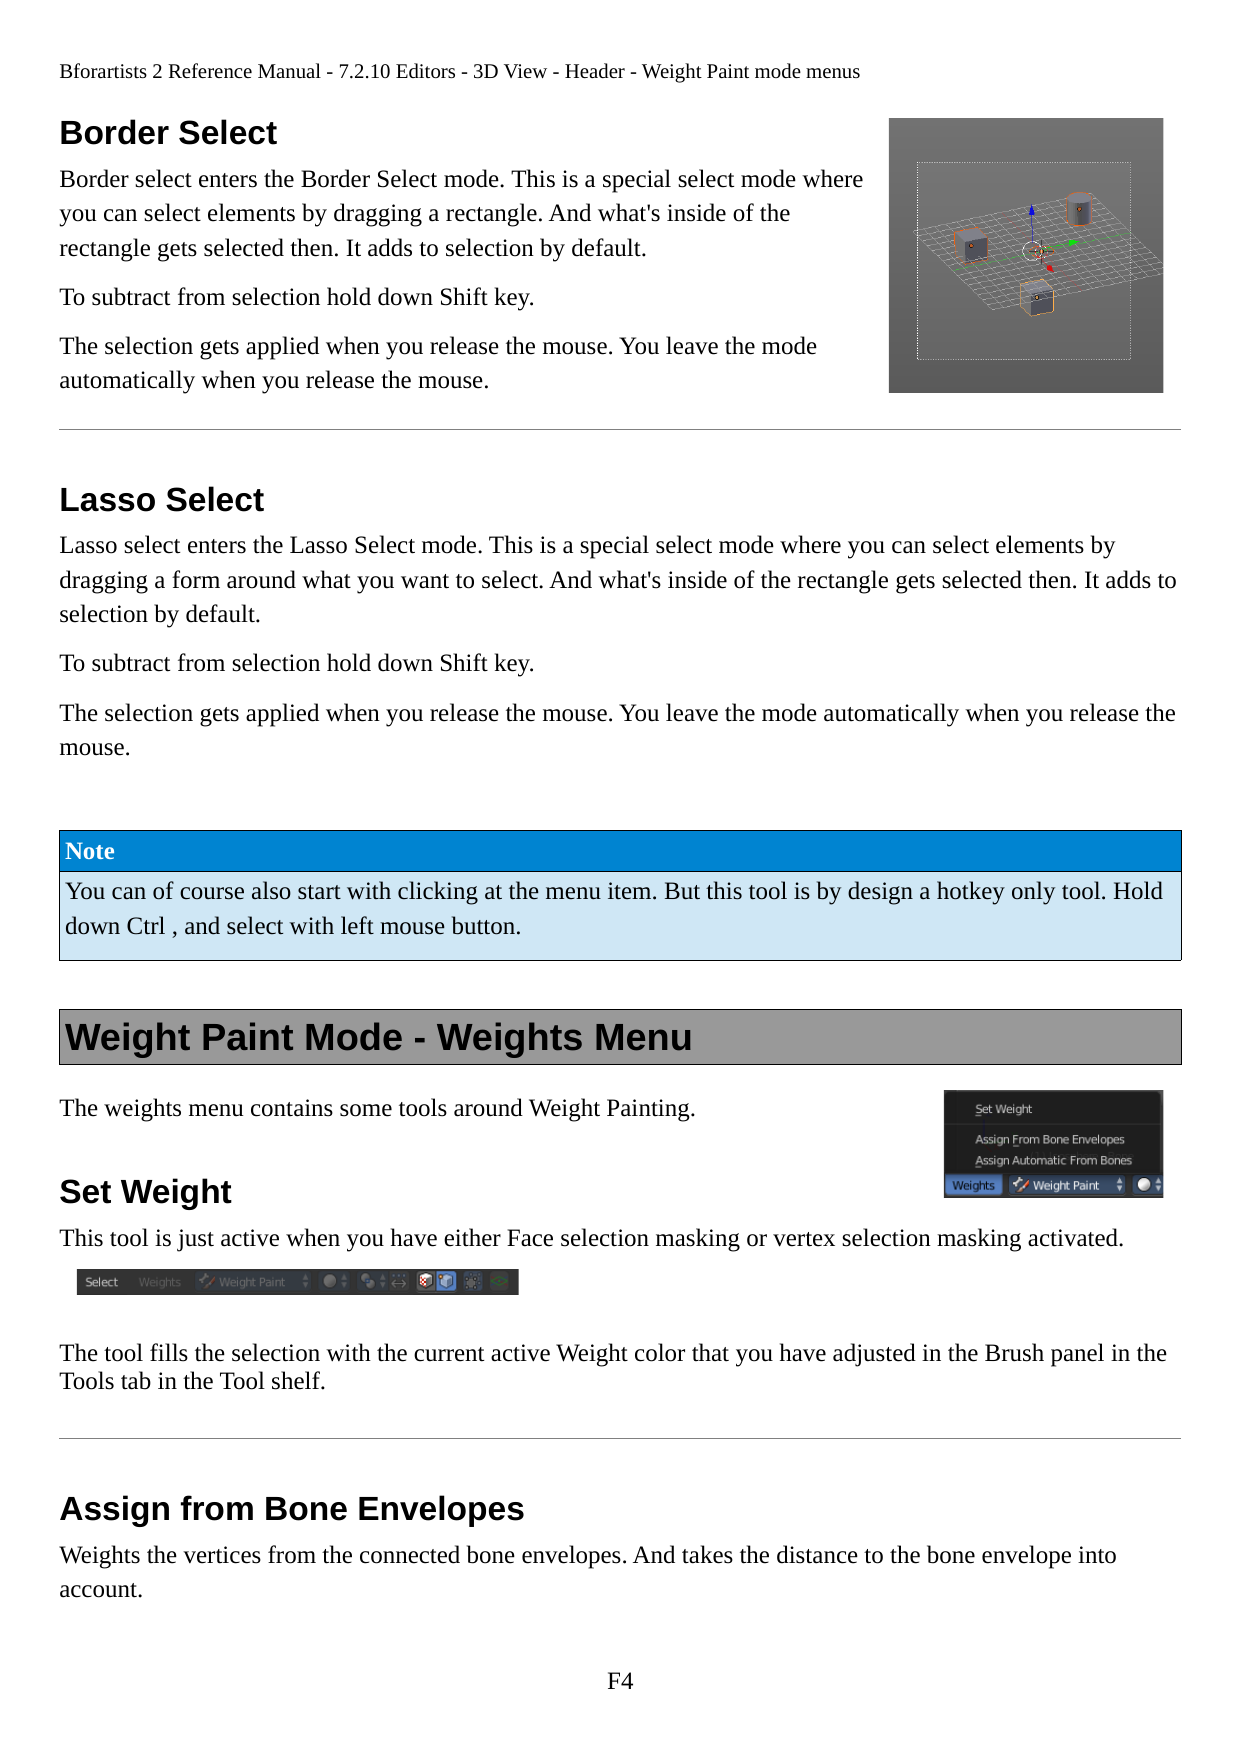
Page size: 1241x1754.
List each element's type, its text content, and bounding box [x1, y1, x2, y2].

text To subtract from selection hold down Shift key. [59, 282, 888, 311]
table_cell You can of course also start with clicking at the menu item. But this tool is by design a hotkey only tool. Hold down Ctrl , and select with left mouse button. [60, 872, 1181, 960]
text The selection gets applied when you release the mouse. You leave the mode automatically when you release the mouse. [59, 698, 1181, 761]
subtitle Lasso Select [59, 479, 1181, 518]
subtitle Set Weight [59, 1171, 1181, 1210]
text Border select enters the Border Select mode. This is a special select mode where you can select elements by dragging a rectangle. And what's inside of the rectangle gets selected then. It adds to selection by default. [59, 164, 888, 261]
text To subtract from selection hold down Shift key. [59, 648, 1181, 677]
text The selection gets applied when you release the mouse. You leave the mode automatically when you release the mouse. [59, 331, 1181, 394]
table_header Note [60, 831, 1181, 871]
picture [888, 118, 1164, 393]
text Weights the vertices from the connected bone envelopes. And takes the distance to the bone envelope into account. [59, 1540, 1181, 1603]
table_header Weight Paint Mode - Weights Menu [60, 1010, 1181, 1064]
text The tool fills the selection with the current active Weight color that you have adjusted in the Brush panel in the Tools tab in the Tool shelf. [59, 1338, 1181, 1395]
picture [943, 1090, 1164, 1198]
text Lasso select enters the Lasso Select mode. This is a special select mode where you can select elements by dragging a form around what you want to select. And what's inside of the rectangle gets selected then. It adds to selection by default. [59, 531, 1181, 628]
subtitle Assign from Bone Envelopes [59, 1489, 1181, 1527]
text The weights menu contains some tools around Weight Painting. [59, 1093, 943, 1122]
picture [76, 1269, 519, 1295]
text This tool is just active when you have either Face selection masking or vertex selection masking activated. [59, 1223, 1181, 1251]
subtitle Border Select [59, 113, 1181, 151]
